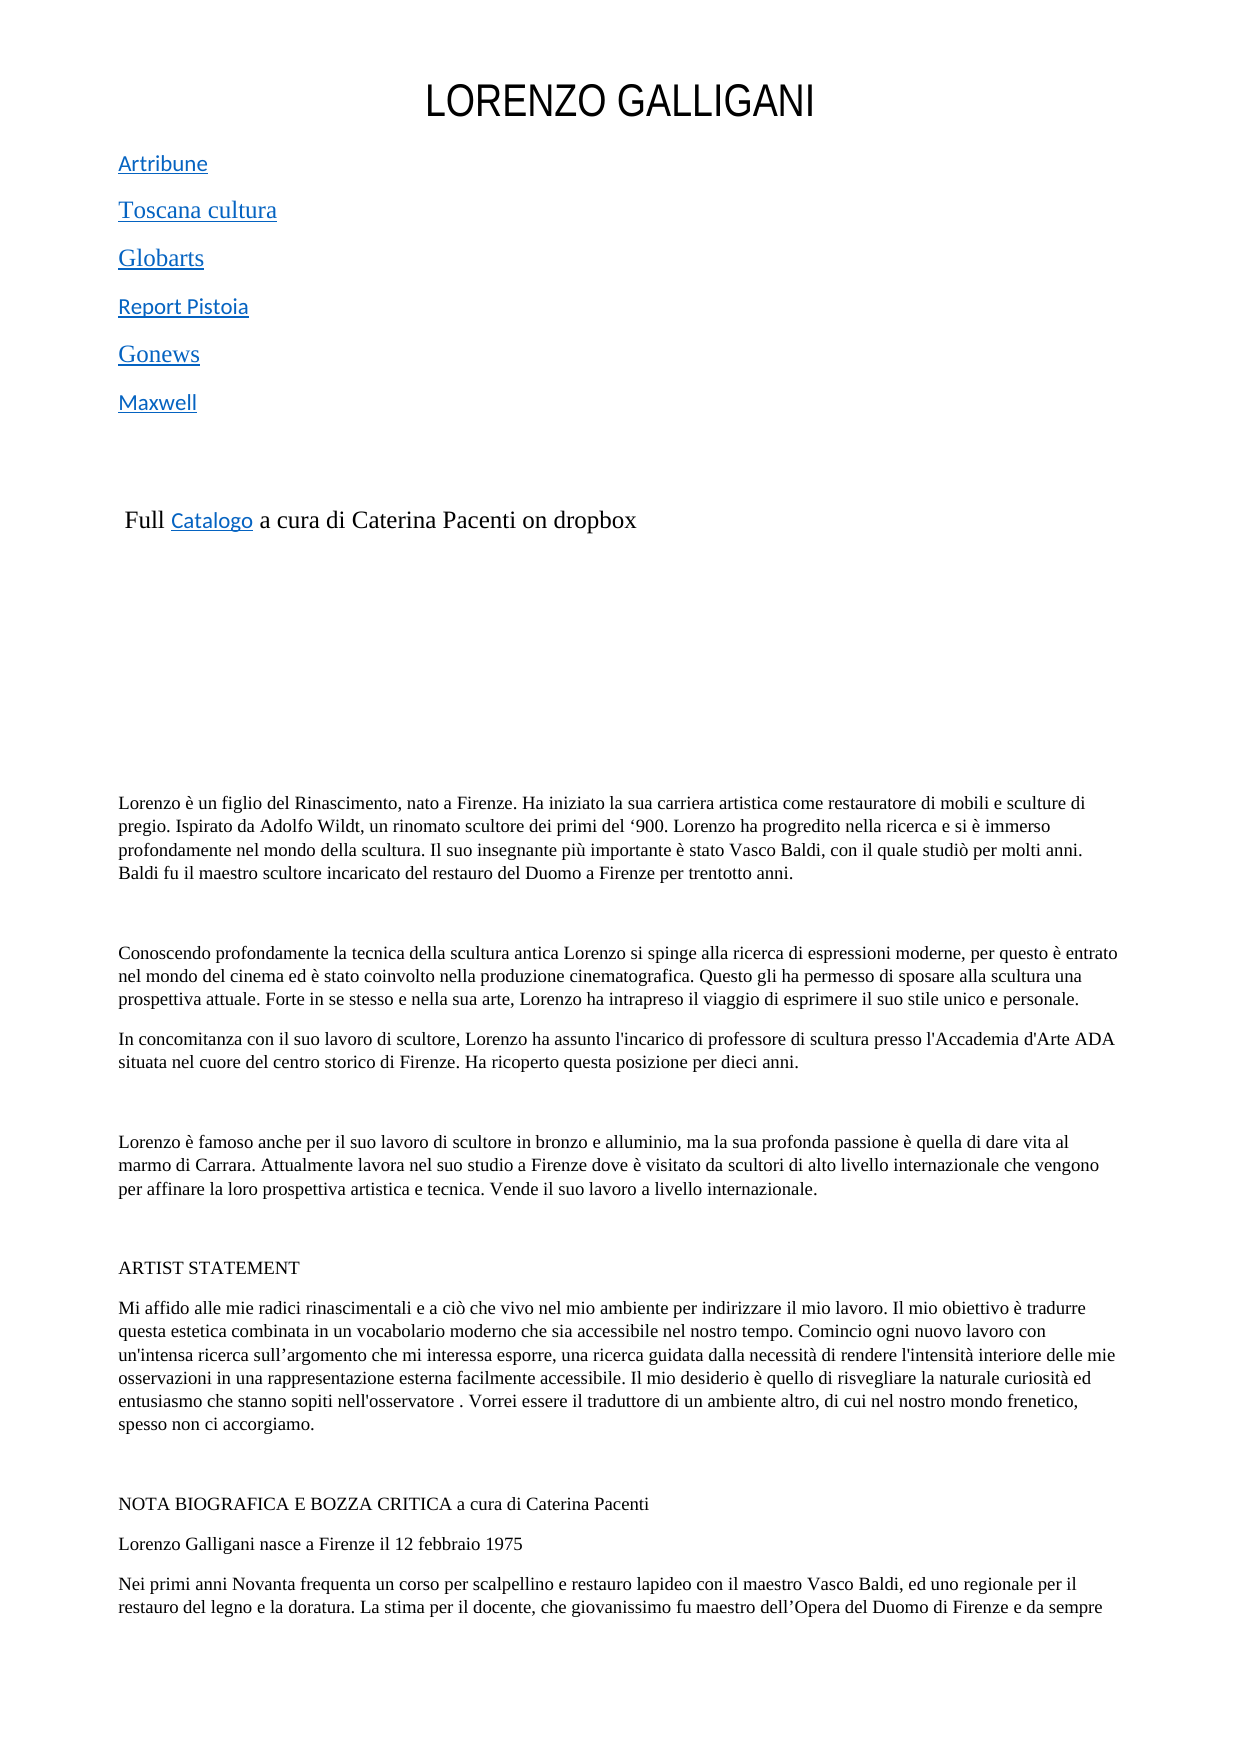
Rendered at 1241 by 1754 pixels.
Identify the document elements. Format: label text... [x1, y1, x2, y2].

text Report Pistoia [118, 291, 1122, 320]
text Gonews [118, 339, 1122, 368]
text Lorenzo è famoso anche per il suo lavoro di scultore in bronzo e alluminio, ma la sua profonda passione è quella di dare vita al marmo di Carrara. Attualmente lavora nel suo studio a Firenze dove è visitato da scultori di alto livello internazionale che vengono per affinare la loro prospettiva artistica e tecnica. Vende il suo lavoro a livello internazionale. [118, 1131, 1122, 1199]
text Nei primi anni Novanta frequenta un corso per scalpellino e restauro lapideo con il maestro Vasco Baldi, ed uno regionale per il restauro del legno e la doratura. La stima per il docente, che giovanissimo fu maestro dell’Opera del Duomo di Firenze e da sempre [118, 1573, 1122, 1618]
text Artribune [118, 148, 1122, 177]
text Lorenzo è un figlio del Rinascimento, nato a Firenze. Ha iniziato la sua carriera artistica come restauratore di mobili e sculture di pregio. Ispirato da Adolfo Wildt, un rinomato scultore dei primi del ‘900. Lorenzo ha progredito nella ricerca e si è immerso profondamente nel mondo della scultura. Il suo insegnante più importante è stato Vasco Baldi, con il quale studiò per molti anni. Baldi fu il maestro scultore incaricato del restauro del Duomo a Firenze per trentotto anni. [118, 792, 1122, 883]
text Conoscendo profondamente la tecnica della scultura antica Lorenzo si spinge alla ricerca di espressioni moderne, per questo è entrato nel mondo del cinema ed è stato coinvolto nella produzione cinematografica. Questo gli ha permesso di sposare alla scultura una prospettiva attuale. Forte in se stesso e nella sua arte, Lorenzo ha intrapreso il viaggio di esprimere il suo stile unico e personale. [118, 942, 1122, 1010]
text Globarts [118, 243, 1122, 272]
text Full Catalogo a cura di Caterina Pacenti on dropbox [118, 505, 1122, 534]
text ARTIST STATEMENT [118, 1257, 1122, 1279]
text Maxwell [118, 387, 1122, 446]
text Toscana cultura [118, 196, 1122, 224]
text Mi affido alle mie radici rinascimentali e a ciò che vivo nel mio ambiente per indirizzare il mio lavoro. Il mio obiettivo è tradurre questa estetica combinata in un vocabolario moderno che sia accessibile nel nostro tempo. Comincio ogni nuovo lavoro con un'intensa ricerca sull’argomento che mi interessa esporre, una ricerca guidata dalla necessità di rendere l'intensità interiore delle mie osservazioni in una rappresentazione esterna facilmente accessibile. Il mio desiderio è quello di risvegliare la naturale curiosità ed entusiasmo che stanno sopiti nell'osservatore . Vorrei essere il traduttore di un ambiente altro, di cui nel nostro mondo frenetico, spesso non ci accorgiamo. [118, 1297, 1122, 1435]
text In concomitanza con il suo lavoro di scultore, Lorenzo ha assunto l'incarico di professore di scultura presso l'Accademia d'Arte ADA situata nel cuore del centro storico di Firenze. Ha ricoperto questa posizione per dieci anni. [118, 1028, 1122, 1073]
text Lorenzo Galligani nasce a Firenze il 12 febbraio 1975 [118, 1533, 1122, 1554]
text NOTA BIOGRAFICA E BOZZA CRITICA a cura di Caterina Pacenti [118, 1493, 1122, 1515]
